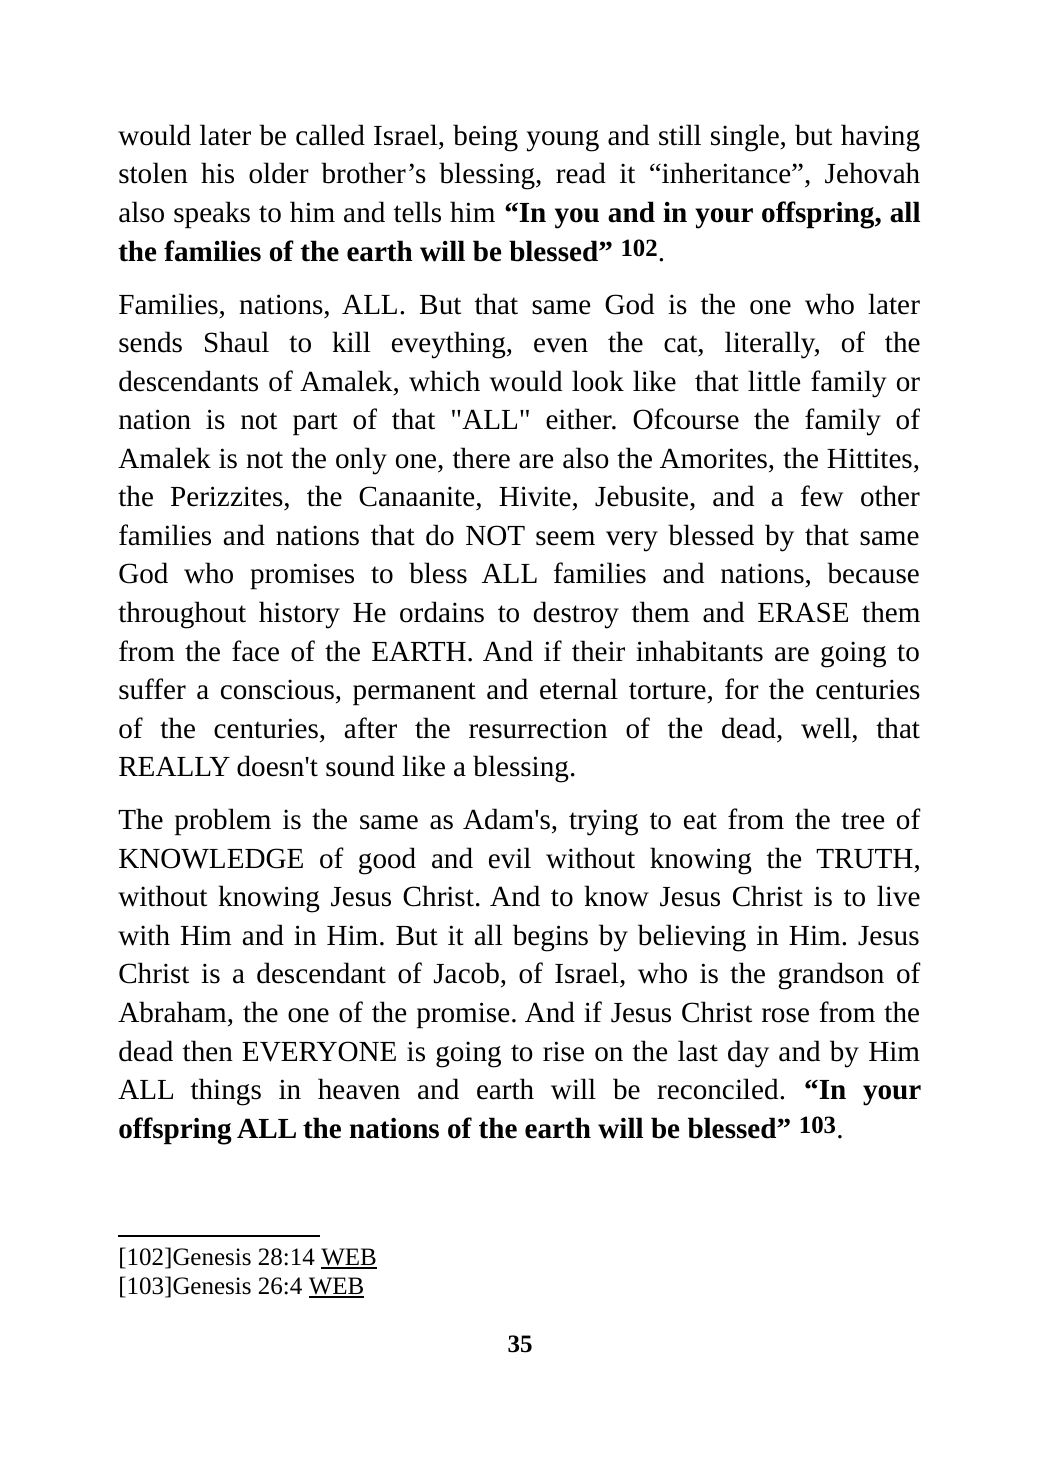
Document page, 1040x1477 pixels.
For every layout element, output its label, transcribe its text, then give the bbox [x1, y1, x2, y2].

text would later be called Israel, being young and still single, but having stolen his older brother’s blessing, read it “inheritance”, Jehovah also speaks to him and tells him “In you and in your offspring, all the families of the earth will be blessed” . [118, 118, 921, 267]
text The problem is the same as Adam's, trying to eat from the tree of KNOWLEDGE of good and evil without knowing the TRUTH, without knowing Jesus Christ. And to know Jesus Christ is to live with Him and in Him. But it all begins by believing in Him. Jesus Christ is a descendant of Jacob, of Israel, who is the grandson of Abraham, the one of the promise. And if Jesus Christ rose from the dead then EVERYONE is going to rise on the last day and by Him ALL things in heaven and earth will be reconciled. “In your offspring ALL the nations of the earth will be blessed” . [118, 802, 921, 1144]
text Genesis 28:14 WEB [118, 1242, 921, 1271]
text Families, nations, ALL. But that same God is the one who later sends Shaul to kill eveything, even the cat, literally, of the descendants of Amalek, which would look like that little family or nation is not part of that "ALL" either. Ofcourse the family of Amalek is not the only one, there are also the Amorites, the Hittites, the Perizzites, the Canaanite, Hivite, Jebusite, and a few other families and nations that do NOT seem very blessed by that same God who promises to bless ALL families and nations, because throughout history He ordains to destroy them and ERASE them from the face of the EARTH. And if their inhabitants are going to suffer a conscious, permanent and eternal torture, for the centuries of the centuries, after the resurrection of the dead, well, that REALLY doesn't sound like a blessing. [118, 287, 921, 783]
text Genesis 26:4 WEB [118, 1271, 921, 1300]
